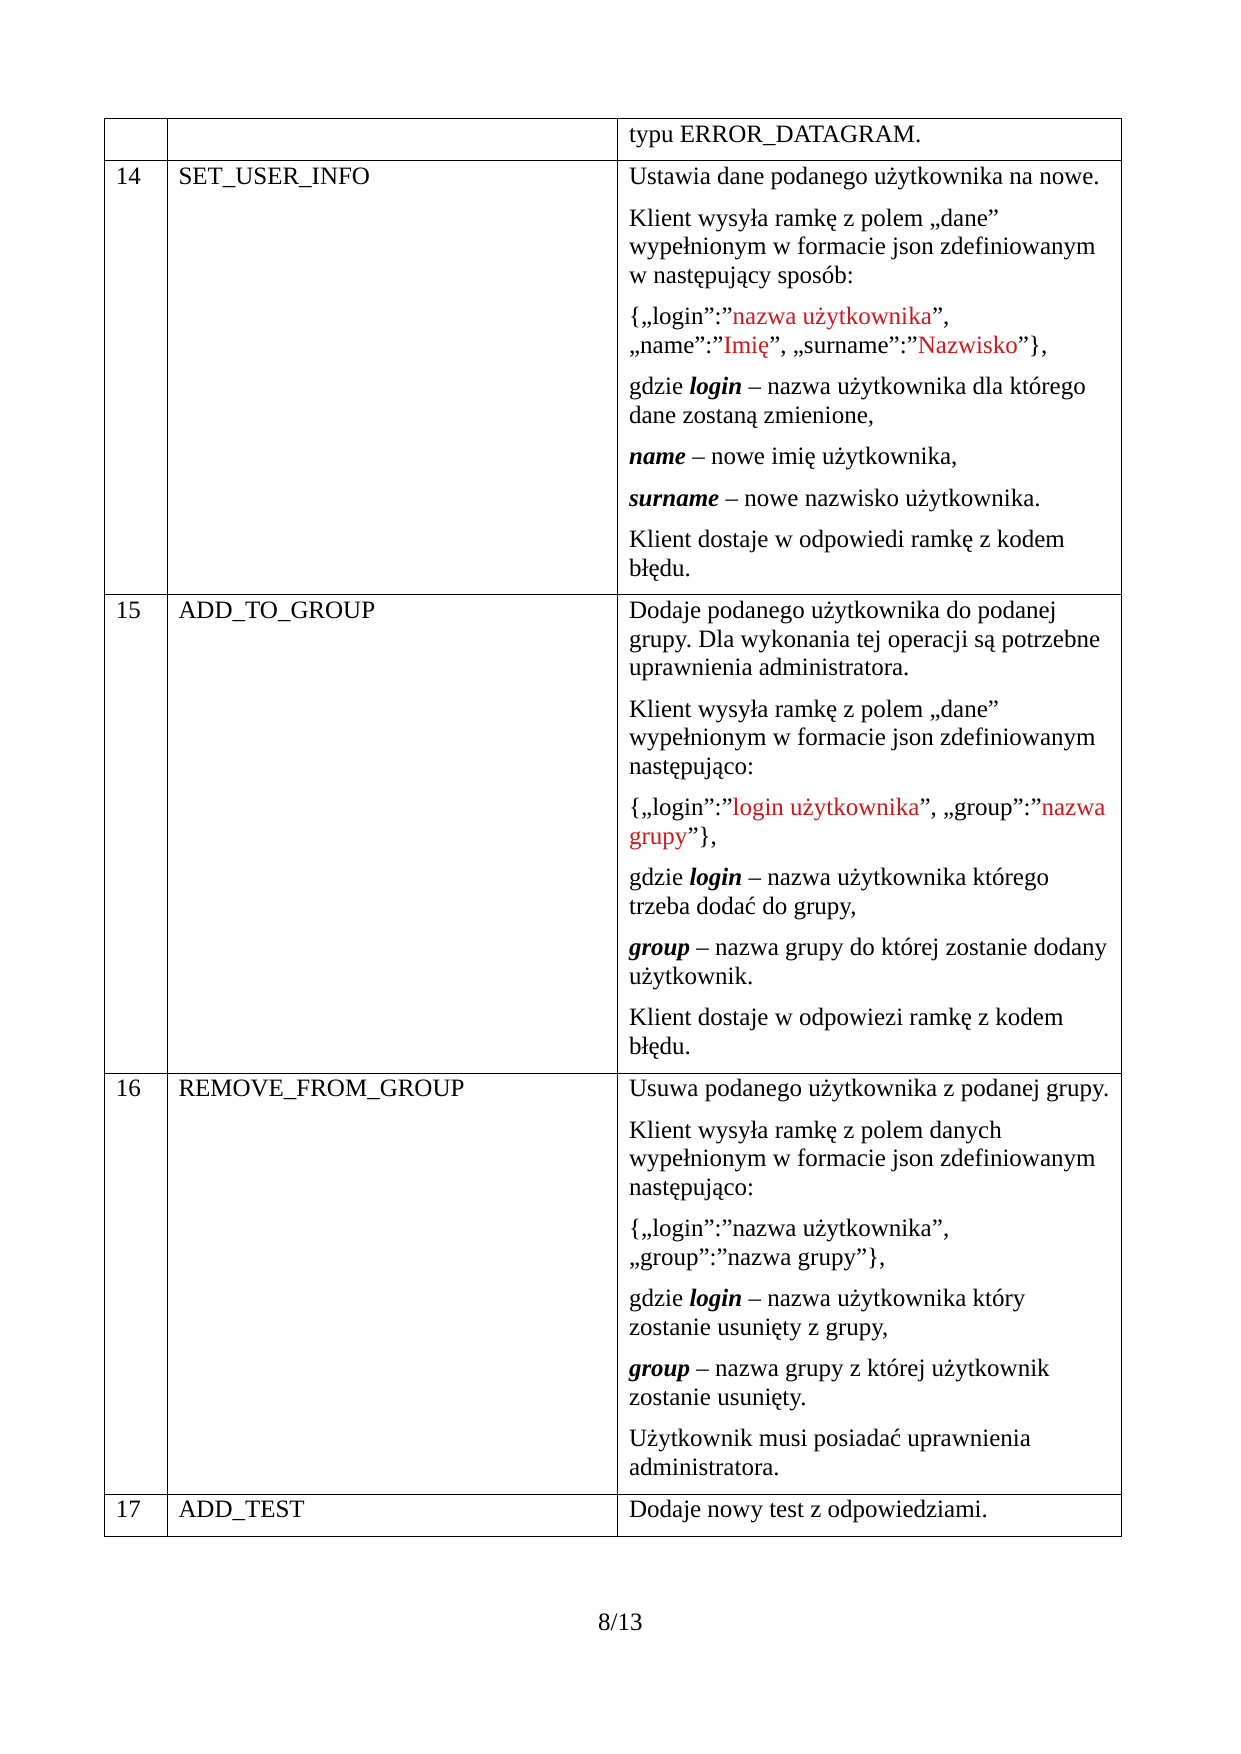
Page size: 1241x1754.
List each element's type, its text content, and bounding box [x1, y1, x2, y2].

table_cell ADD_TO_GROUP [168, 595, 617, 1072]
table_cell 14 [105, 161, 167, 594]
table_cell [105, 119, 167, 160]
table_cell [168, 119, 617, 160]
table_cell Dodaje nowy test z odpowiedziami. [618, 1495, 1121, 1536]
table_cell 15 [105, 595, 167, 1072]
table_cell Dodaje podanego użytkownika do podanej grupy. Dla wykonania tej operacji są potrzebne uprawnienia administratora. Klient wysyła ramkę z polem „dane” wypełnionym w formacie json zdefiniowanym następująco: {„login”:”login użytkownika”, „group”:”nazwa grupy”}, gdzie login – nazwa użytkownika którego trzeba dodać do grupy, group – nazwa grupy do której zostanie dodany użytkownik. Klient dostaje w odpowiezi ramkę z kodem błędu. [618, 595, 1121, 1072]
table_cell ADD_TEST [168, 1495, 617, 1536]
table_cell REMOVE_FROM_GROUP [168, 1074, 617, 1493]
table_cell typu ERROR_DATAGRAM. [618, 119, 1121, 160]
table_cell 17 [105, 1495, 167, 1536]
table_cell 16 [105, 1074, 167, 1493]
table_cell Usuwa podanego użytkownika z podanej grupy. Klient wysyła ramkę z polem danych wypełnionym w formacie json zdefiniowanym następująco: {„login”:”nazwa użytkownika”, „group”:”nazwa grupy”}, gdzie login – nazwa użytkownika który zostanie usunięty z grupy, group – nazwa grupy z której użytkownik zostanie usunięty. Użytkownik musi posiadać uprawnienia administratora. [618, 1074, 1121, 1493]
table_cell Ustawia dane podanego użytkownika na nowe. Klient wysyła ramkę z polem „dane” wypełnionym w formacie json zdefiniowanym w następujący sposób: {„login”:”nazwa użytkownika”, „name”:”Imię”, „surname”:”Nazwisko”}, gdzie login – nazwa użytkownika dla którego dane zostaną zmienione, name – nowe imię użytkownika, surname – nowe nazwisko użytkownika. Klient dostaje w odpowiedi ramkę z kodem błędu. [618, 161, 1121, 594]
table_cell SET_USER_INFO [168, 161, 617, 594]
